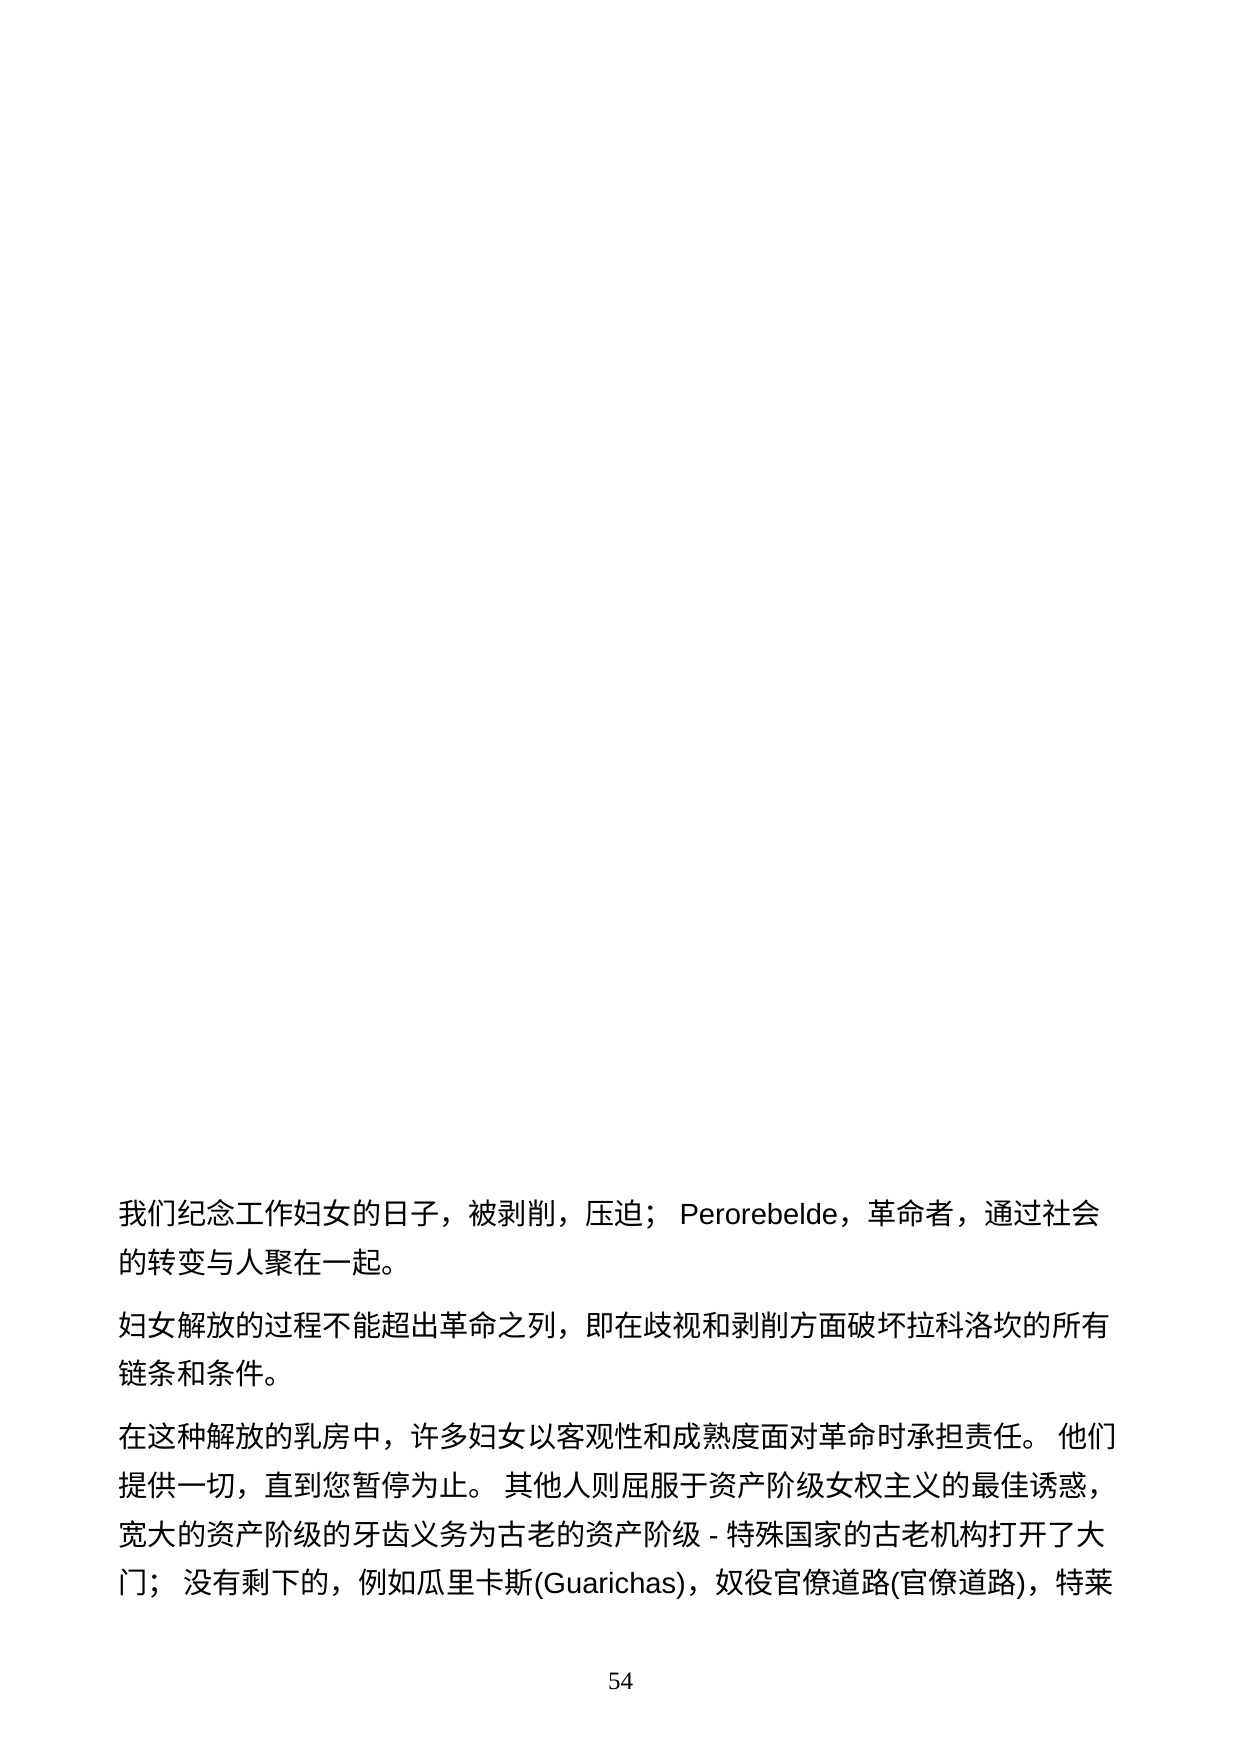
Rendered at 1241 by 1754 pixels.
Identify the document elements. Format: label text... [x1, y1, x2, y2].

text 妇女解放的过程不能超出革命之列，即在歧视和剥削方面破坏拉科洛坎的所有链条和条件。 [118, 1302, 1122, 1393]
text 我们纪念工作妇女的日子，被剥削，压迫； Perorebelde，革命者，通过社会的转变与人聚在一起。 [118, 118, 1122, 1282]
text 在这种解放的乳房中，许多妇女以客观性和成熟度面对革命时承担责任。 他们提供一切，直到您暂停为止。 其他人则屈服于资产阶级女权主义的最佳诱惑，宽大的资产阶级的牙齿义务为古老的资产阶级 - 特殊国家的古老机构打开了大门； 没有剩下的，例如瓜里卡斯(Guarichas)，奴役官僚道路(官僚道路)，特莱 [118, 1414, 1122, 1602]
